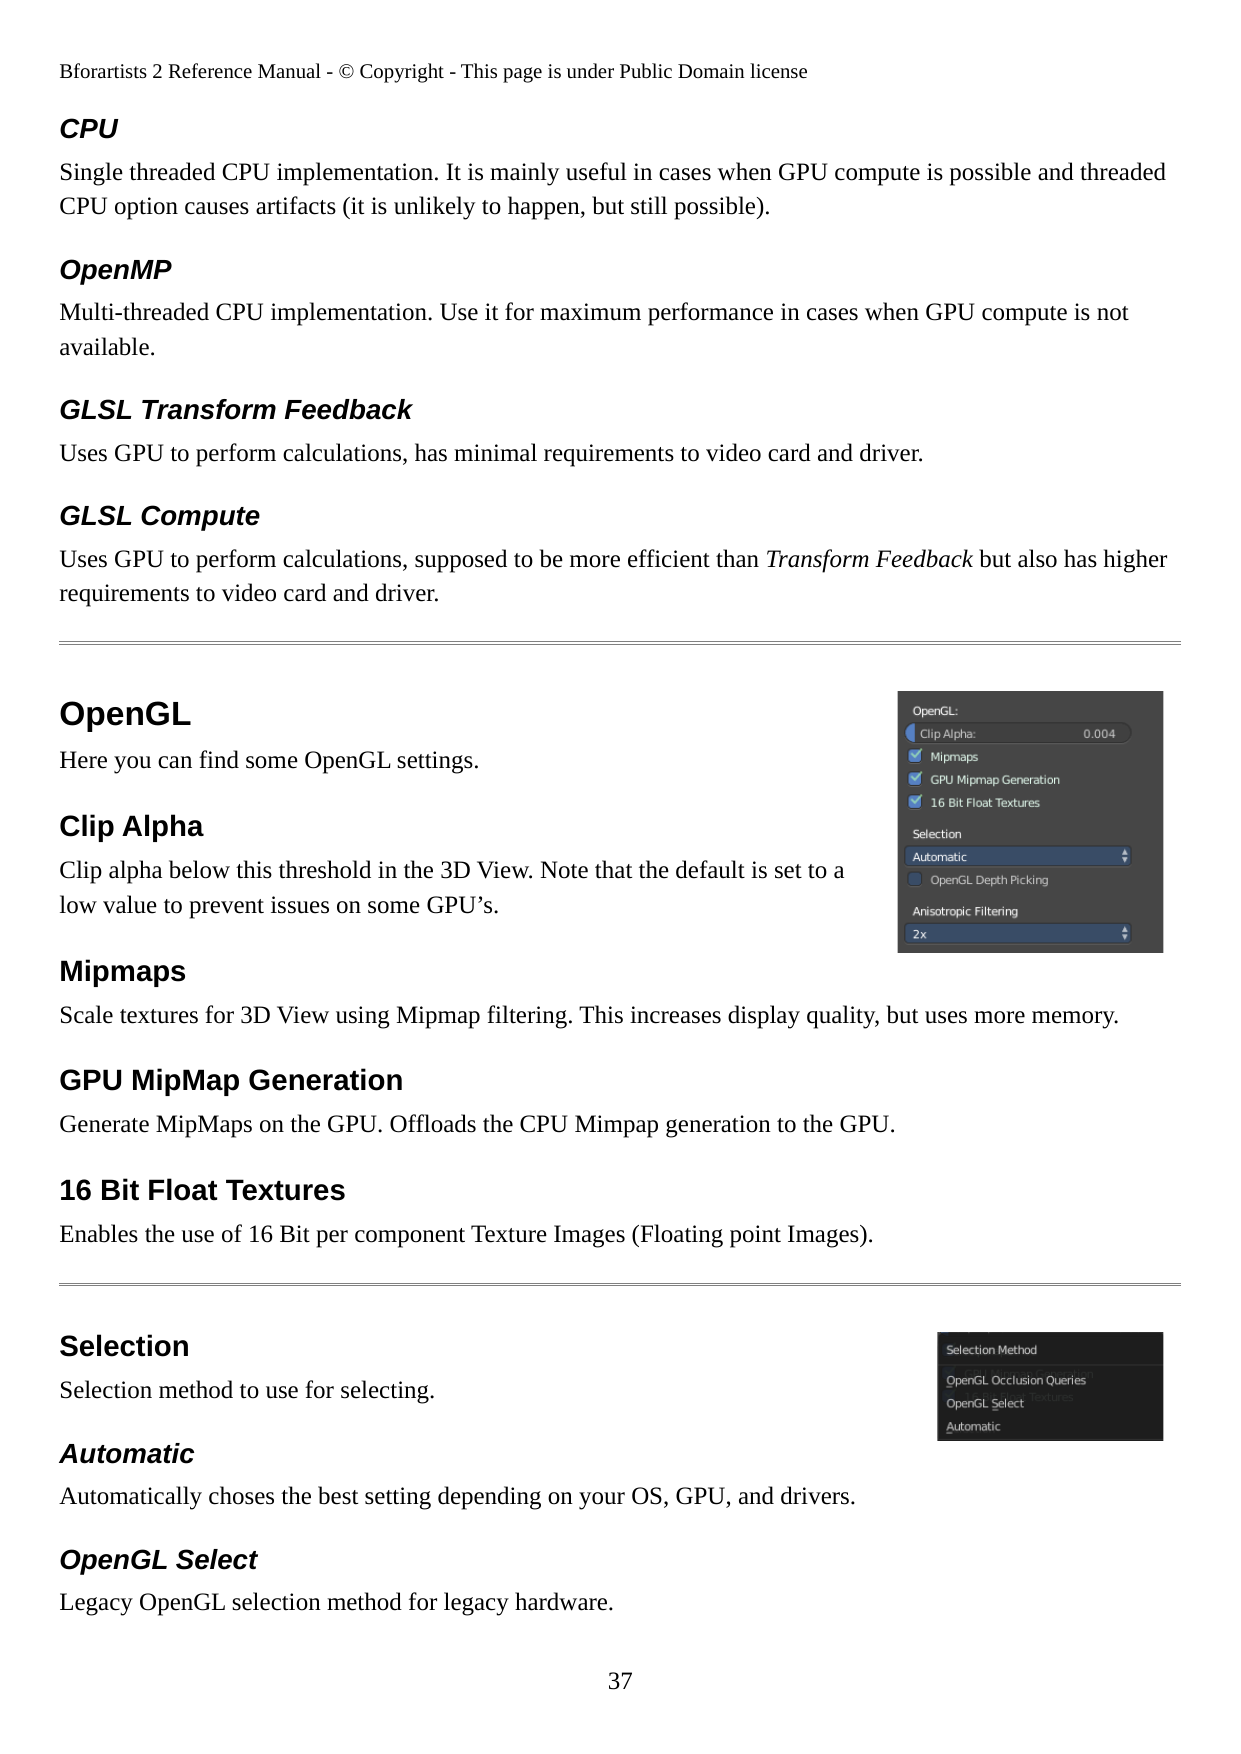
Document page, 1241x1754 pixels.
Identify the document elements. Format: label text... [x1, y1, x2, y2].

text Legacy OpenGL selection method for legacy hardware. [59, 1587, 1181, 1616]
subtitle Selection [59, 1329, 1181, 1363]
subtitle [1164, 809, 1181, 843]
text Clip alpha below this threshold in the 3D View. Note that the default is set to a low value to prevent issues on some GPU’s. [59, 855, 897, 918]
text Single threaded CPU implementation. It is mainly useful in cases when GPU compute is possible and threaded CPU option causes artifacts (it is unlikely to happen, but still possible). [59, 157, 1181, 220]
subtitle Clip Alpha [59, 809, 897, 843]
text Multi-threaded CPU implementation. Use it for maximum performance in cases when GPU compute is not available. [59, 297, 1181, 361]
subtitle Mipmaps [59, 953, 1181, 987]
subtitle [1164, 694, 1181, 733]
subtitle OpenGL Select [59, 1543, 1181, 1575]
picture [937, 1332, 1164, 1441]
text Scale textures for 3D View using Mipmap filtering. This increases display quality, but uses more memory. [59, 1000, 1181, 1028]
text Uses GPU to perform calculations, has minimal requirements to video card and driver. [59, 438, 1181, 467]
subtitle OpenMP [59, 253, 1181, 285]
subtitle GPU MipMap Generation [59, 1063, 1181, 1097]
text Selection method to use for selecting. [59, 1376, 937, 1404]
subtitle 16 Bit Float Textures [59, 1173, 1181, 1207]
picture [897, 691, 1164, 953]
text Uses GPU to perform calculations, supposed to be more efficient than Transform Feedback but also has higher requirements to video card and driver. [59, 544, 1181, 607]
text Here you can find some OpenGL settings. [59, 745, 897, 774]
text Generate MipMaps on the GPU. Offloads the CPU Mimpap generation to the GPU. [59, 1109, 1181, 1138]
subtitle CPU [59, 113, 1181, 144]
subtitle Automatic [59, 1437, 1181, 1469]
subtitle GLSL Transform Feedback [59, 393, 1181, 425]
text Automatically choses the best setting depending on your OS, GPU, and drivers. [59, 1481, 1181, 1510]
subtitle GLSL Compute [59, 499, 1181, 531]
subtitle OpenGL [59, 694, 897, 733]
text Enables the use of 16 Bit per component Texture Images (Floating point Images). [59, 1219, 1181, 1248]
